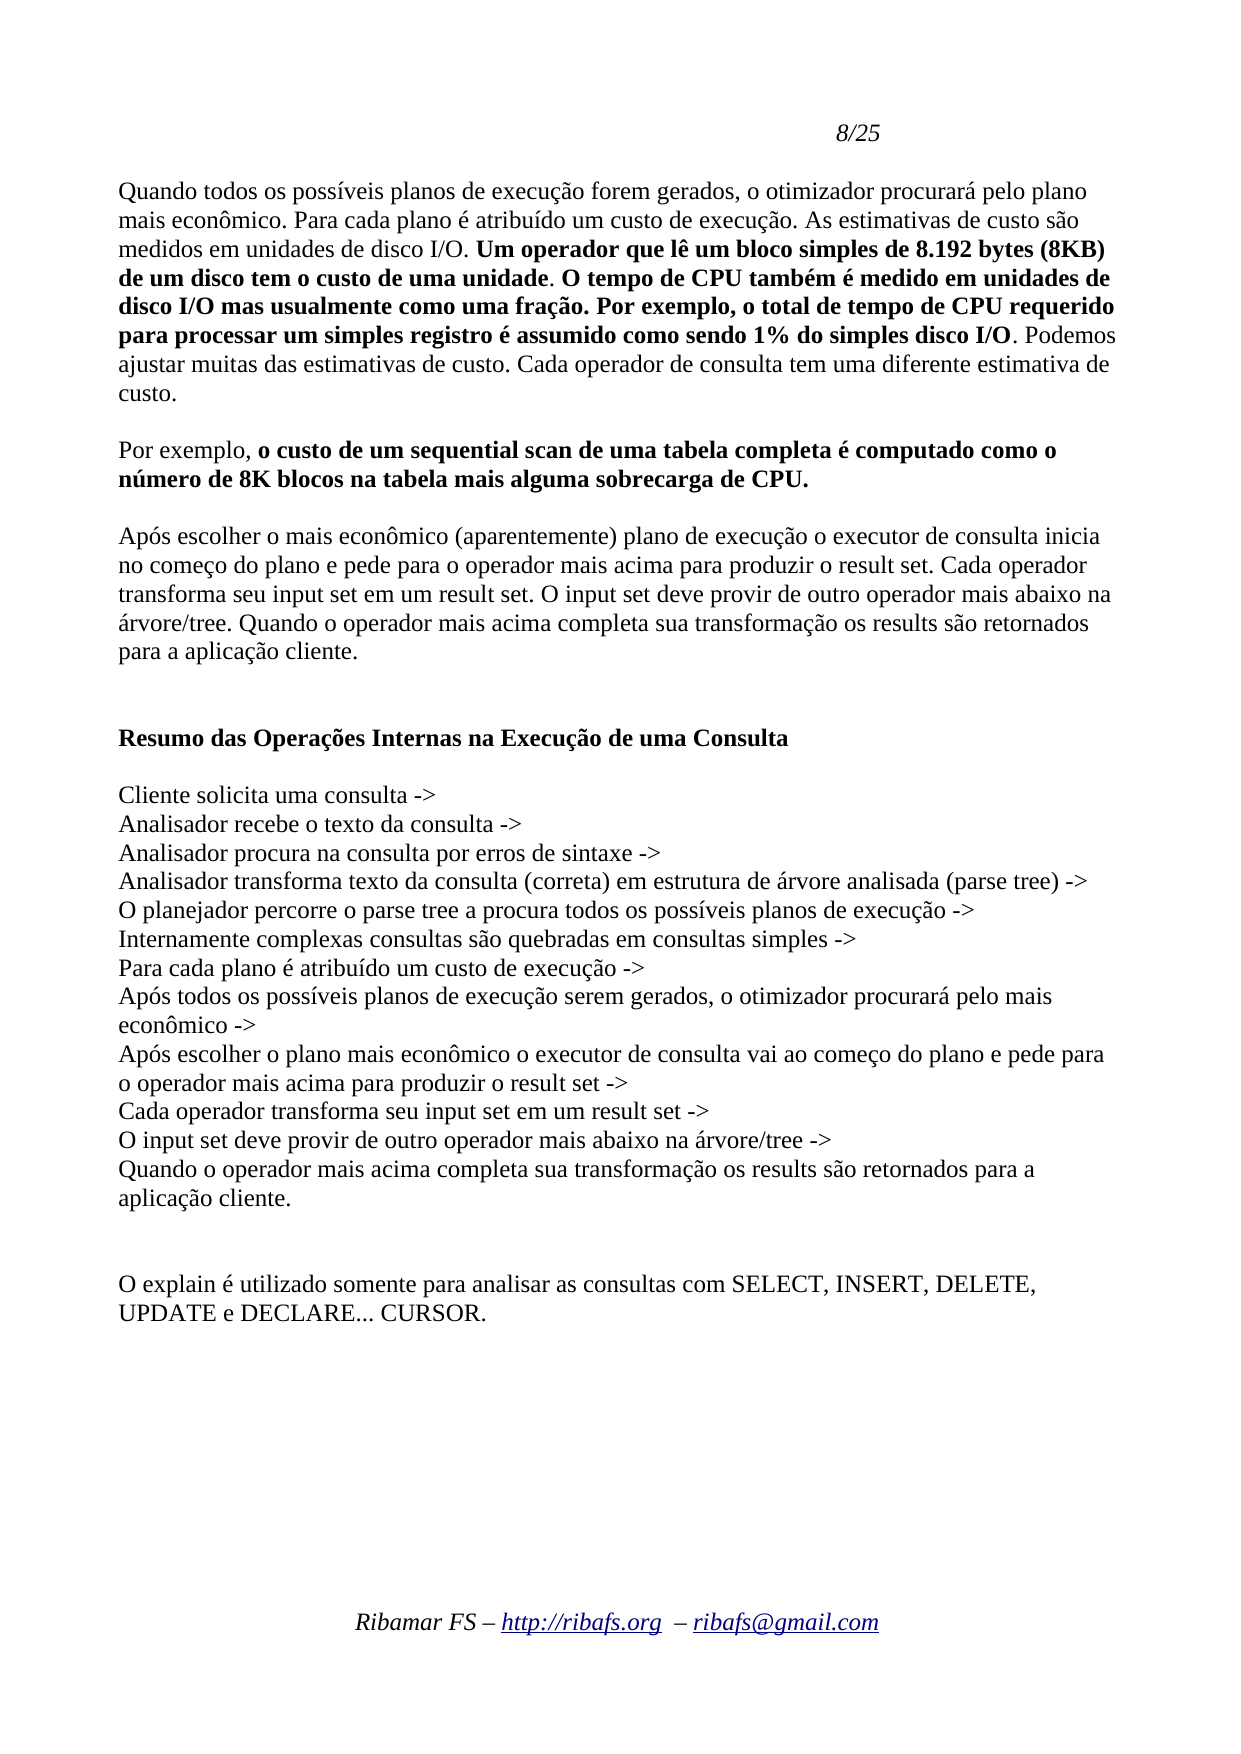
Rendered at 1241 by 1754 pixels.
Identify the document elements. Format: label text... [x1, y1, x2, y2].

text Cliente solicita uma consulta -> [118, 780, 1122, 809]
text Internamente complexas consultas são quebradas em consultas simples -> [118, 924, 1122, 953]
text O input set deve provir de outro operador mais abaixo na árvore/tree -> [118, 1125, 1122, 1154]
text O planejador percorre o parse tree a procura todos os possíveis planos de execução -> [118, 895, 1122, 924]
text Após escolher o plano mais econômico o executor de consulta vai ao começo do plano e pede para o operador mais acima para produzir o result set -> [118, 1039, 1122, 1096]
text Após escolher o mais econômico (aparentemente) plano de execução o executor de consulta inicia no começo do plano e pede para o operador mais acima para produzir o result set. Cada operador transforma seu input set em um result set. O input set deve provir de outro operador mais abaixo na árvore/tree. Quando o operador mais acima completa sua transformação os results são retornados para a aplicação cliente. [118, 521, 1122, 665]
text Analisador procura na consulta por erros de sintaxe -> [118, 838, 1122, 866]
text O explain é utilizado somente para analisar as consultas com SELECT, INSERT, DELETE, UPDATE e DECLARE... CURSOR. [118, 1269, 1122, 1326]
text Cada operador transforma seu input set em um result set -> [118, 1096, 1122, 1125]
text Analisador transforma texto da consulta (correta) em estrutura de árvore analisada (parse tree) -> [118, 866, 1122, 895]
text Quando o operador mais acima completa sua transformação os results são retornados para a aplicação cliente. [118, 1154, 1122, 1211]
text Quando todos os possíveis planos de execução forem gerados, o otimizador procurará pelo plano mais econômico. Para cada plano é atribuído um custo de execução. As estimativas de custo são medidos em unidades de disco I/O. Um operador que lê um bloco simples de 8.192 bytes (8KB) de um disco tem o custo de uma unidade. O tempo de CPU também é medido em unidades de disco I/O mas usualmente como uma fração. Por exemplo, o total de tempo de CPU requerido para processar um simples registro é assumido como sendo 1% do simples disco I/O. Podemos ajustar muitas das estimativas de custo. Cada operador de consulta tem uma diferente estimativa de custo. [118, 176, 1122, 406]
text Analisador recebe o texto da consulta -> [118, 809, 1122, 838]
text Por exemplo, o custo de um sequential scan de uma tabela completa é computado como o número de 8K blocos na tabela mais alguma sobrecarga de CPU. [118, 435, 1122, 493]
text Resumo das Operações Internas na Execução de uma Consulta [118, 723, 1122, 751]
text Após todos os possíveis planos de execução serem gerados, o otimizador procurará pelo mais econômico -> [118, 981, 1122, 1039]
text Para cada plano é atribuído um custo de execução -> [118, 953, 1122, 981]
